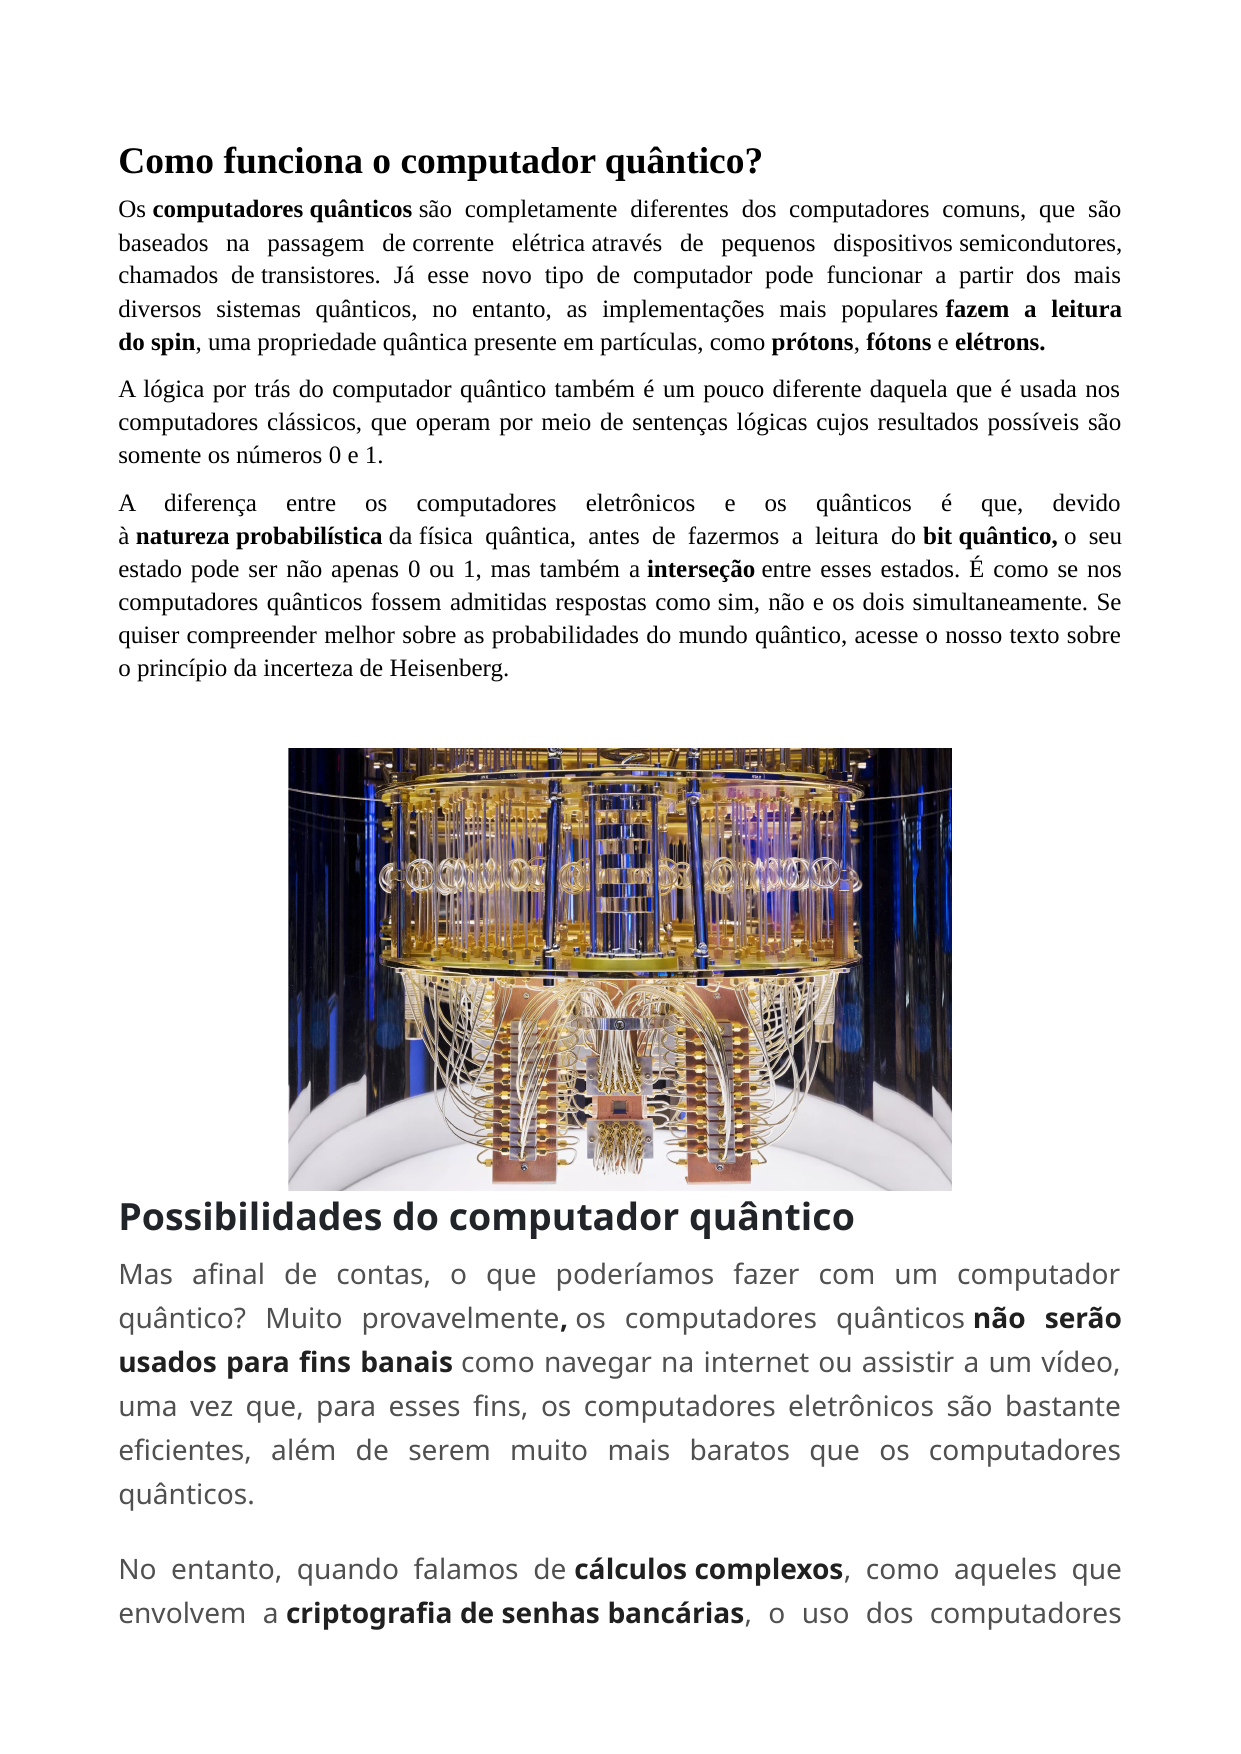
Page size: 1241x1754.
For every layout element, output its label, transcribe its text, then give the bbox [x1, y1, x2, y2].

picture [288, 748, 952, 1191]
subtitle Como funciona o computador quântico? [118, 139, 1122, 182]
text A lógica por trás do computador quântico também é um pouco diferente daquela que é usada nos computadores clássicos, que operam por meio de sentenças lógicas cujos resultados possíveis são somente os números 0 e 1. [118, 374, 1122, 469]
text Mas afinal de contas, o que poderíamos fazer com um computador quântico? Muito provavelmente, os computadores quânticos não serão usados para fins banais como navegar na internet ou assistir a um vídeo, uma vez que, para esses fins, os computadores eletrônicos são bastante eficientes, além de serem muito mais baratos que os computadores quânticos. [118, 1254, 1122, 1513]
text Os computadores quânticos são completamente diferentes dos computadores comuns, que são baseados na passagem de corrente elétrica através de pequenos dispositivos semicondutores, chamados de transistores. Já esse novo tipo de computador pode funcionar a partir dos mais diversos sistemas quânticos, no entanto, as implementações mais populares fazem a leitura do spin, uma propriedade quântica presente em partículas, como prótons, fótons e elétrons. [118, 194, 1122, 355]
text A diferença entre os computadores eletrônicos e os quânticos é que, devido à natureza probabilística da física quântica, antes de fazermos a leitura do bit quântico, o seu estado pode ser não apenas 0 ou 1, mas também a interseção entre esses estados. É como se nos computadores quânticos fossem admitidas respostas como sim, não e os dois simultaneamente. Se quiser compreender melhor sobre as probabilidades do mundo quântico, acesse o nosso texto sobre o princípio da incerteza de Heisenberg. [118, 488, 1122, 682]
text No entanto, quando falamos de cálculos complexos, como aqueles que envolvem a criptografia de senhas bancárias, o uso dos computadores [118, 1549, 1122, 1632]
subtitle Possibilidades do computador quântico [118, 769, 1122, 1241]
